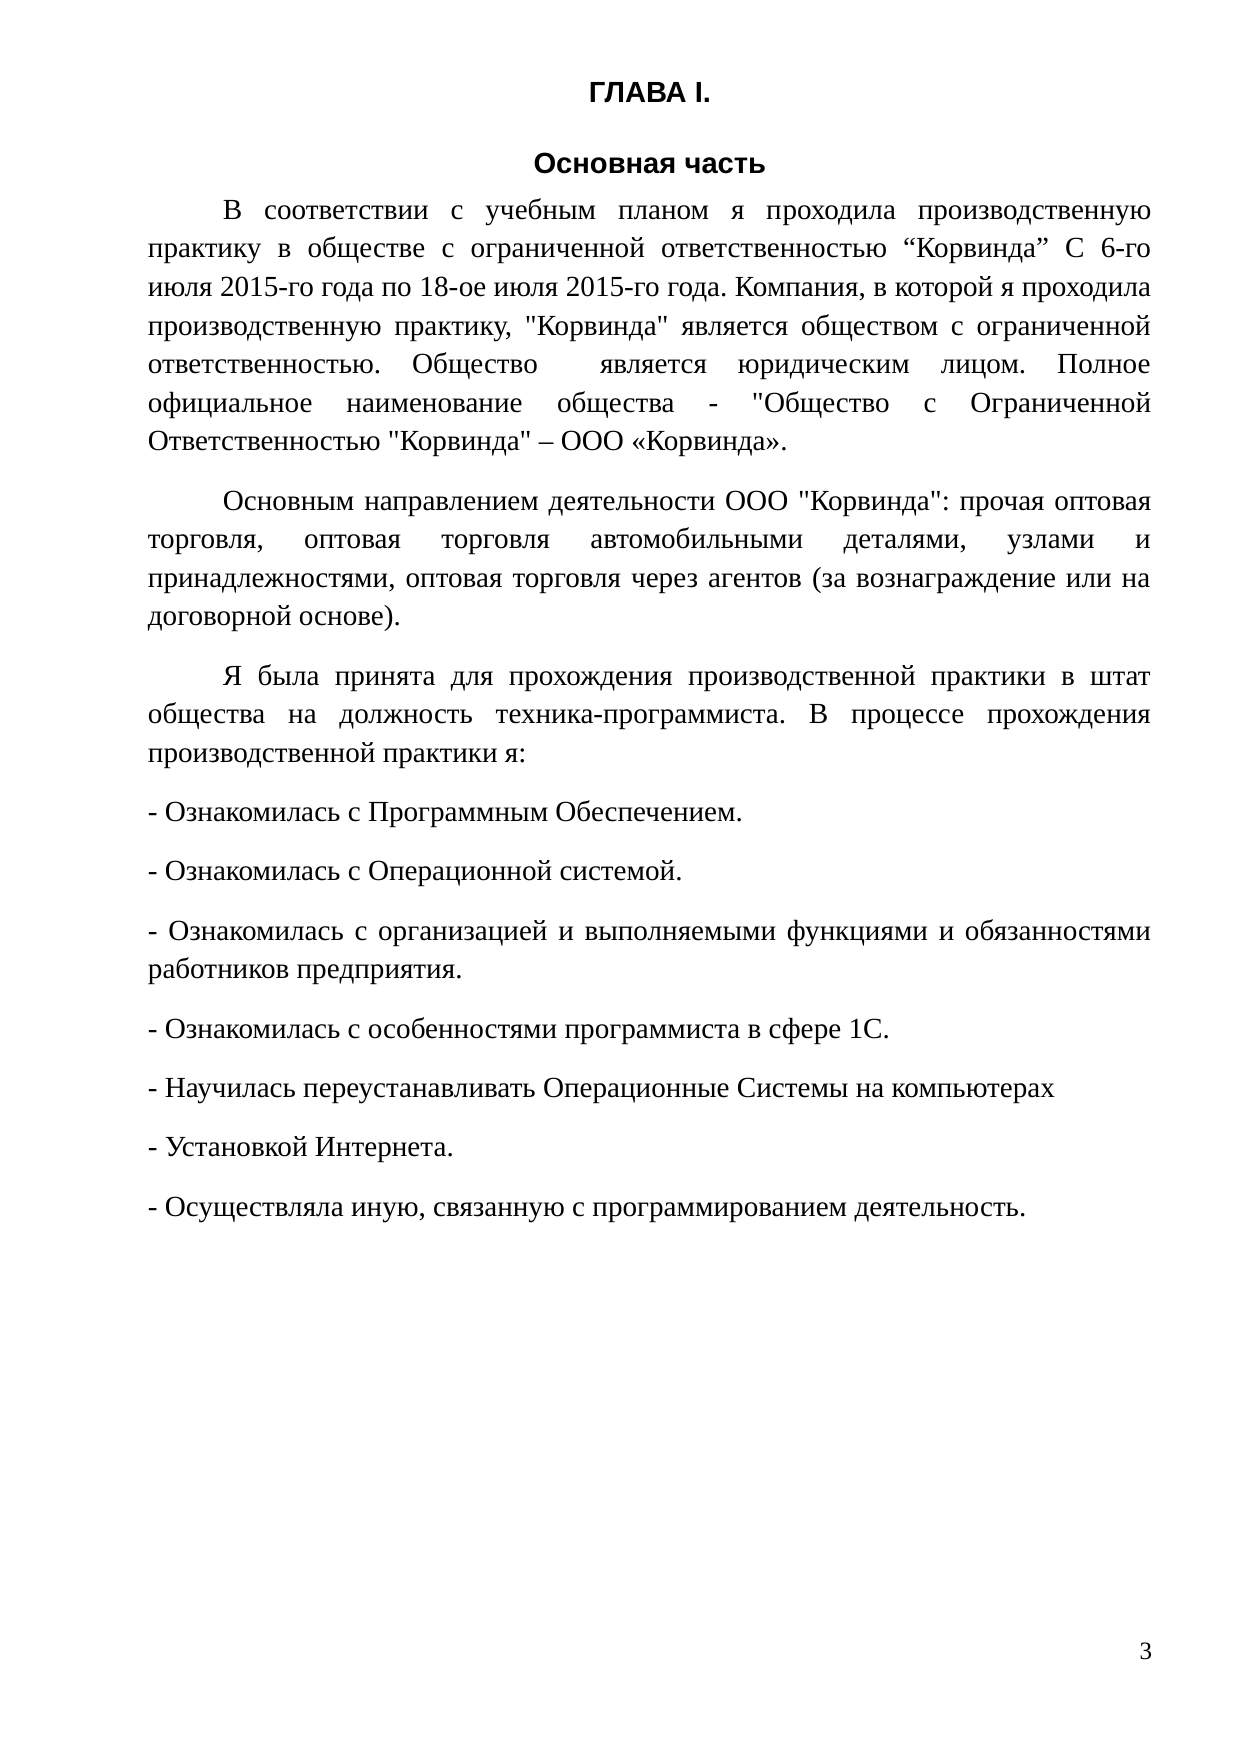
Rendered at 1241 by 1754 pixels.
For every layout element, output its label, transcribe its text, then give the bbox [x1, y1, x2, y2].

text - Установкой Интернета. [148, 1129, 1152, 1163]
subtitle ГЛАВА I. [148, 75, 1152, 108]
subtitle Основная часть [148, 146, 1152, 179]
text - Ознакомилась с особенностями программиста в сфере 1С. [148, 1011, 1152, 1044]
text В соответствии с учебным планом я проходила производственную практику в обществе с ограниченной ответственностью “Корвинда” С 6-го июля 2015-го года по 18-ое июля 2015-го года. Компания, в которой я проходила производственную практику, "Корвинда" является обществом с ограниченной ответственностью. Общество является юридическим лицом. Полное официальное наименование общества - "Общество с Ограниченной Ответственностью "Корвинда" – ООО «Корвинда». [148, 192, 1152, 457]
text - Осуществляла иную, связанную с программированием деятельность. [148, 1189, 1152, 1222]
text Основным направлением деятельности ООО "Корвинда": прочая оптовая торговля, оптовая торговля автомобильными деталями, узлами и принадлежностями, оптовая торговля через агентов (за вознаграждение или на договорной основе). [148, 483, 1152, 632]
text Я была принята для прохождения производственной практики в штат общества на должность техника-программиста. В процессе прохождения производственной практики я: [148, 658, 1152, 768]
text - Научилась переустанавливать Операционные Системы на компьютерах [148, 1070, 1152, 1104]
text - Ознакомилась с Программным Обеспечением. [148, 794, 1152, 828]
text - Ознакомилась с Операционной системой. [148, 853, 1152, 887]
text - Ознакомилась с организацией и выполняемыми функциями и обязанностями работников предприятия. [148, 913, 1152, 985]
